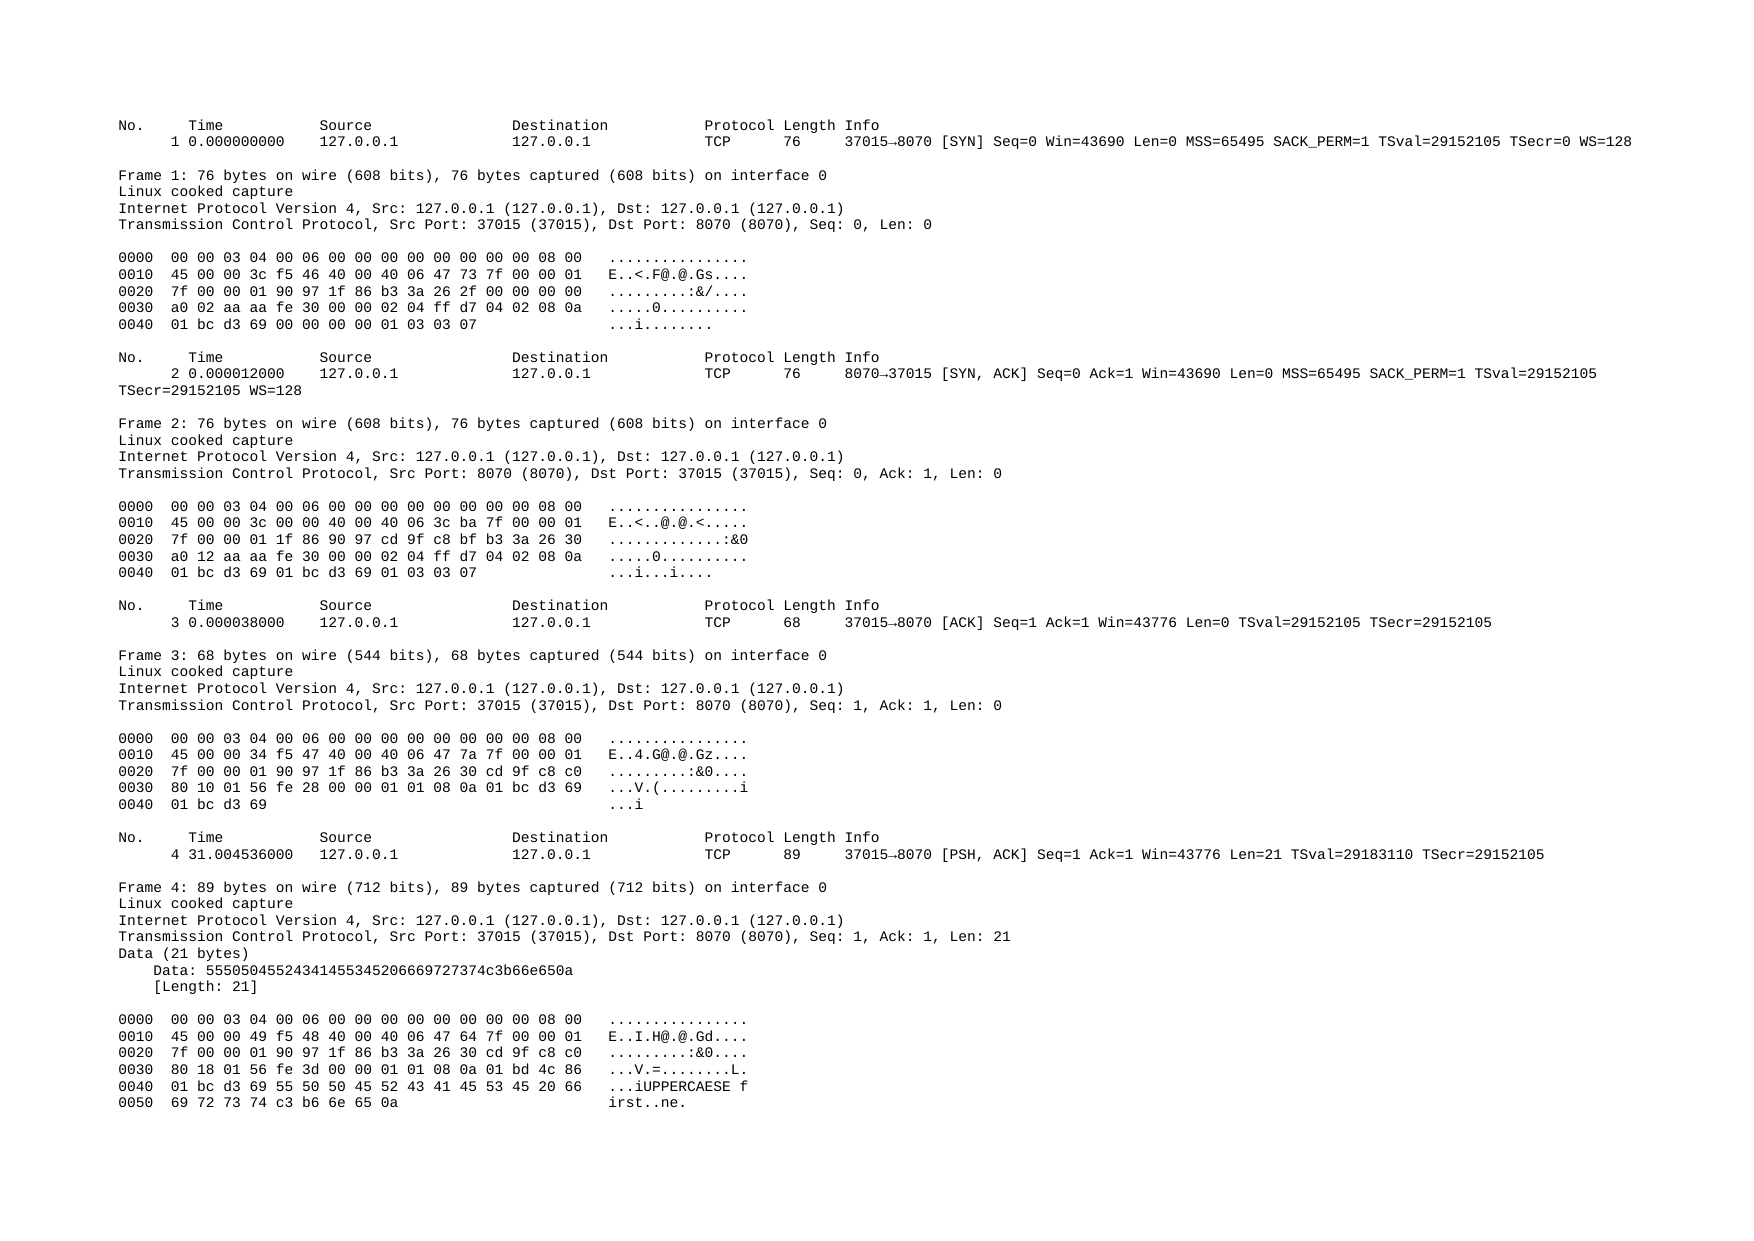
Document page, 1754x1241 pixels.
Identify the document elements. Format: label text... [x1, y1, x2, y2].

text Transmission Control Protocol, Src Port: 37015 (37015), Dst Port: 8070 (8070), Seq: 1, Ack: 1, Len: 0 [118, 698, 1636, 714]
text Frame 4: 89 bytes on wire (712 bits), 89 bytes captured (712 bits) on interface 0 [118, 880, 1636, 897]
text 0040 01 bc d3 69 55 50 50 45 52 43 41 45 53 45 20 66 ...iUPPERCAESE f [118, 1079, 1636, 1095]
text Linux cooked capture [118, 665, 1636, 681]
text Internet Protocol Version 4, Src: 127.0.0.1 (127.0.0.1), Dst: 127.0.0.1 (127.0.0.1) [118, 913, 1636, 930]
text 0030 80 10 01 56 fe 28 00 00 01 01 08 0a 01 bc d3 69 ...V.(.........i [118, 781, 1636, 797]
text 0020 7f 00 00 01 90 97 1f 86 b3 3a 26 30 cd 9f c8 c0 .........:&0.... [118, 1046, 1636, 1062]
text Data (21 bytes) [118, 946, 1636, 963]
text Transmission Control Protocol, Src Port: 8070 (8070), Dst Port: 37015 (37015), Seq: 0, Ack: 1, Len: 0 [118, 466, 1636, 482]
text Transmission Control Protocol, Src Port: 37015 (37015), Dst Port: 8070 (8070), Seq: 1, Ack: 1, Len: 21 [118, 930, 1636, 946]
text 0040 01 bc d3 69 ...i [118, 797, 1636, 814]
text Frame 1: 76 bytes on wire (608 bits), 76 bytes captured (608 bits) on interface 0 [118, 168, 1636, 184]
text Frame 2: 76 bytes on wire (608 bits), 76 bytes captured (608 bits) on interface 0 [118, 416, 1636, 433]
text 3 0.000038000 127.0.0.1 127.0.0.1 TCP 68 37015→8070 [ACK] Seq=1 Ack=1 Win=43776 Len=0 TSval=29152105 TSecr=29152105 [118, 615, 1636, 632]
text Internet Protocol Version 4, Src: 127.0.0.1 (127.0.0.1), Dst: 127.0.0.1 (127.0.0.1) [118, 201, 1636, 217]
text Transmission Control Protocol, Src Port: 37015 (37015), Dst Port: 8070 (8070), Seq: 0, Len: 0 [118, 217, 1636, 234]
text 0040 01 bc d3 69 01 bc d3 69 01 03 03 07 ...i...i.... [118, 565, 1636, 582]
text Internet Protocol Version 4, Src: 127.0.0.1 (127.0.0.1), Dst: 127.0.0.1 (127.0.0.1) [118, 449, 1636, 466]
text 0000 00 00 03 04 00 06 00 00 00 00 00 00 00 00 08 00 ................ [118, 1012, 1636, 1029]
text No. Time Source Destination Protocol Length Info [118, 830, 1636, 847]
text 0030 80 18 01 56 fe 3d 00 00 01 01 08 0a 01 bd 4c 86 ...V.=........L. [118, 1062, 1636, 1079]
text 0000 00 00 03 04 00 06 00 00 00 00 00 00 00 00 08 00 ................ [118, 499, 1636, 516]
text 0010 45 00 00 3c f5 46 40 00 40 06 47 73 7f 00 00 01 E..<.F@.@.Gs.... [118, 267, 1636, 284]
text Linux cooked capture [118, 897, 1636, 913]
text 0030 a0 02 aa aa fe 30 00 00 02 04 ff d7 04 02 08 0a .....0.......... [118, 300, 1636, 317]
text 4 31.004536000 127.0.0.1 127.0.0.1 TCP 89 37015→8070 [PSH, ACK] Seq=1 Ack=1 Win=43776 Len=21 TSval=29183110 TSecr=29152105 [118, 847, 1636, 863]
text 1 0.000000000 127.0.0.1 127.0.0.1 TCP 76 37015→8070 [SYN] Seq=0 Win=43690 Len=0 MSS=65495 SACK_PERM=1 TSval=29152105 TSecr=0 WS=128 [118, 135, 1636, 151]
text Linux cooked capture [118, 184, 1636, 201]
text 0020 7f 00 00 01 90 97 1f 86 b3 3a 26 2f 00 00 00 00 .........:&/.... [118, 284, 1636, 300]
text Data: 55505045524341455345206669727374c3b66e650a [118, 963, 1636, 979]
text Frame 3: 68 bytes on wire (544 bits), 68 bytes captured (544 bits) on interface 0 [118, 648, 1636, 665]
text [Length: 21] [118, 979, 1636, 996]
text 0000 00 00 03 04 00 06 00 00 00 00 00 00 00 00 08 00 ................ [118, 731, 1636, 747]
text 2 0.000012000 127.0.0.1 127.0.0.1 TCP 76 8070→37015 [SYN, ACK] Seq=0 Ack=1 Win=43690 Len=0 MSS=65495 SACK_PERM=1 TSval=29152105 TSecr=29152105 WS=128 [118, 367, 1636, 400]
text 0050 69 72 73 74 c3 b6 6e 65 0a irst..ne. [118, 1095, 1636, 1112]
text 0040 01 bc d3 69 00 00 00 00 01 03 03 07 ...i........ [118, 317, 1636, 333]
text 0020 7f 00 00 01 90 97 1f 86 b3 3a 26 30 cd 9f c8 c0 .........:&0.... [118, 764, 1636, 781]
text 0030 a0 12 aa aa fe 30 00 00 02 04 ff d7 04 02 08 0a .....0.......... [118, 549, 1636, 565]
text 0000 00 00 03 04 00 06 00 00 00 00 00 00 00 00 08 00 ................ [118, 251, 1636, 267]
text Internet Protocol Version 4, Src: 127.0.0.1 (127.0.0.1), Dst: 127.0.0.1 (127.0.0.1) [118, 681, 1636, 698]
text 0010 45 00 00 3c 00 00 40 00 40 06 3c ba 7f 00 00 01 E..<..@.@.<..... [118, 516, 1636, 532]
text 0010 45 00 00 34 f5 47 40 00 40 06 47 7a 7f 00 00 01 E..4.G@.@.Gz.... [118, 747, 1636, 764]
text Linux cooked capture [118, 433, 1636, 449]
text No. Time Source Destination Protocol Length Info [118, 598, 1636, 615]
text 0020 7f 00 00 01 1f 86 90 97 cd 9f c8 bf b3 3a 26 30 .............:&0 [118, 532, 1636, 549]
text No. Time Source Destination Protocol Length Info [118, 118, 1636, 135]
text No. Time Source Destination Protocol Length Info [118, 350, 1636, 367]
text 0010 45 00 00 49 f5 48 40 00 40 06 47 64 7f 00 00 01 E..I.H@.@.Gd.... [118, 1029, 1636, 1046]
